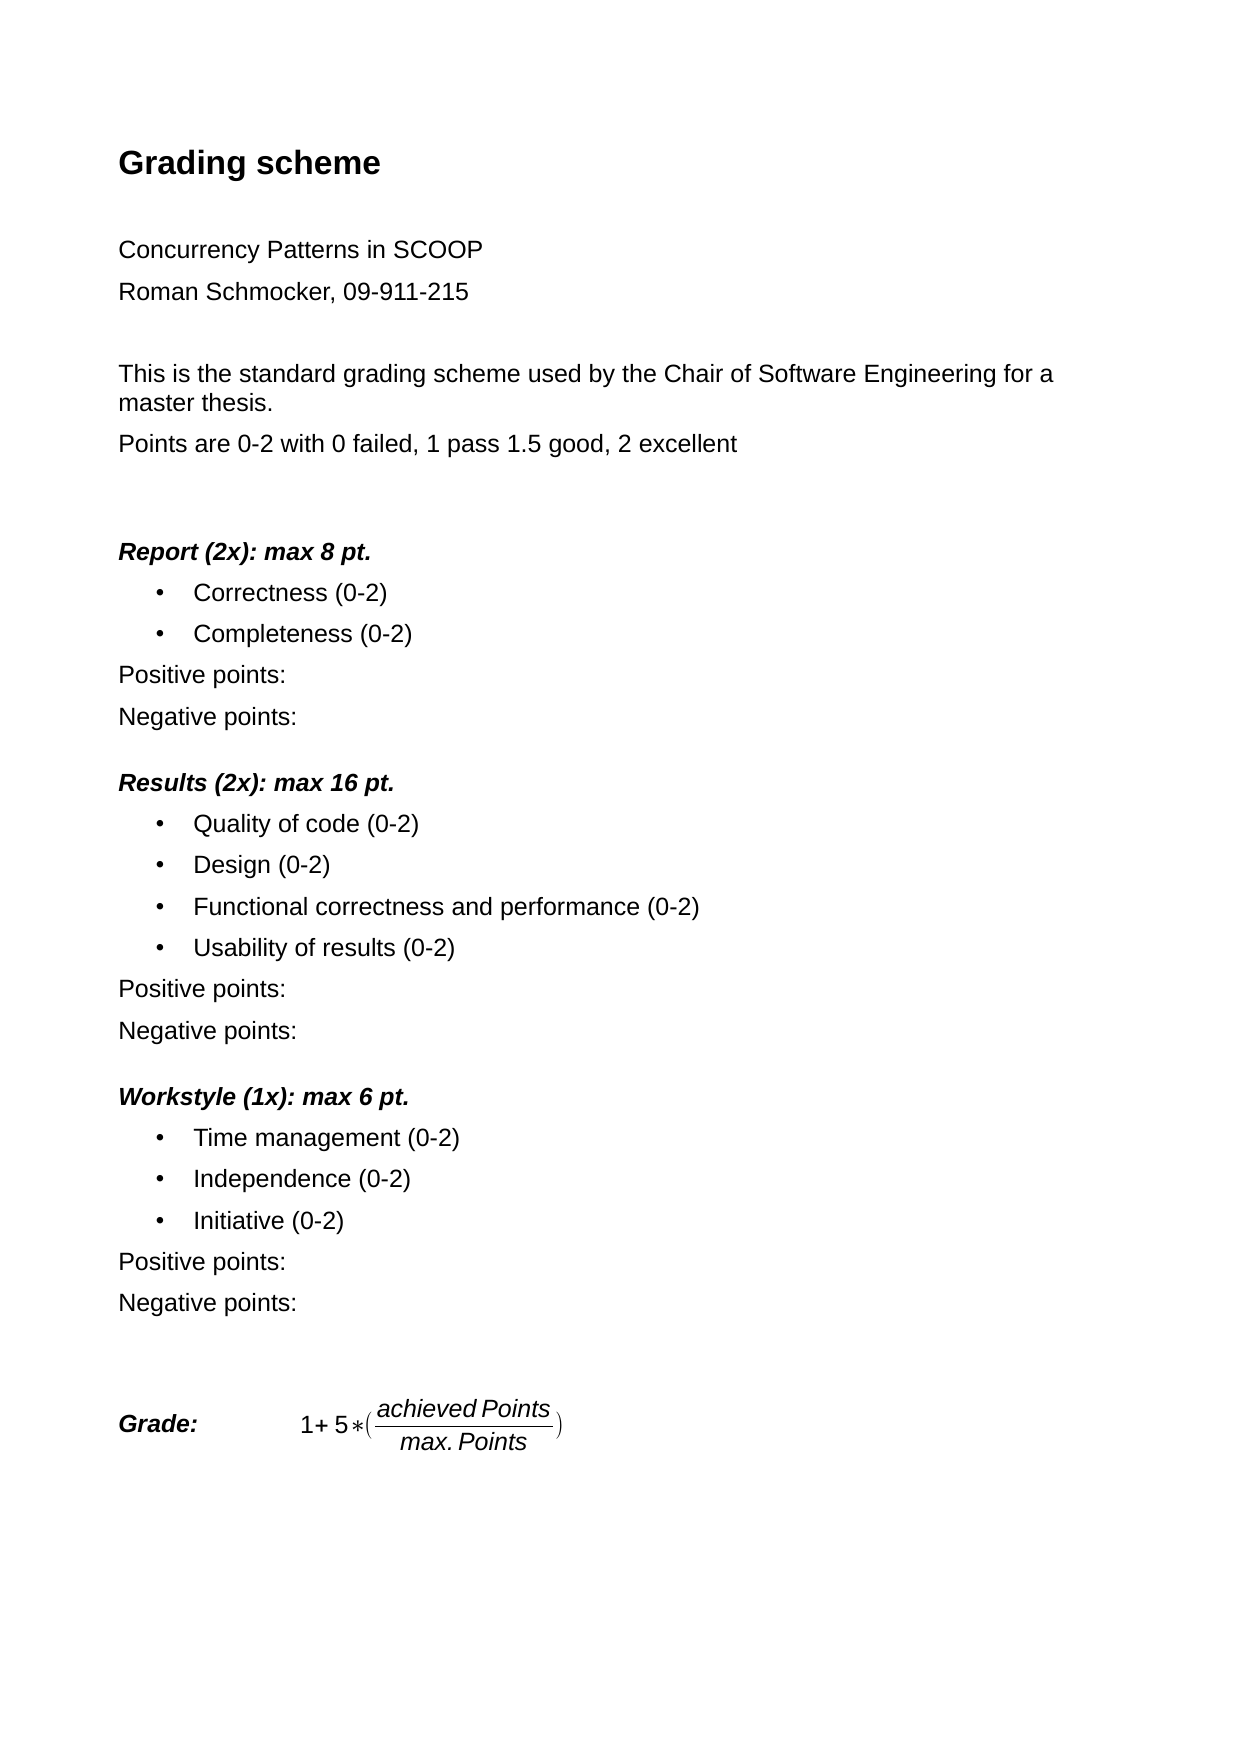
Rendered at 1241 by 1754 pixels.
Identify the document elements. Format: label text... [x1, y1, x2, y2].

text Negative points: [118, 1016, 1122, 1044]
text Points are 0-2 with 0 failed, 1 pass 1.5 good, 2 excellent [118, 429, 1122, 458]
text Positive points: [118, 1247, 1122, 1276]
list Independence (0-2) [156, 1164, 1122, 1193]
text Positive points: [118, 661, 1122, 689]
list Initiative (0-2) [156, 1206, 1122, 1234]
text Roman Schmocker, 09-911-215 [118, 277, 1122, 306]
text Concurrency Patterns in SCOOP [118, 236, 1122, 264]
list Completeness (0-2) [156, 619, 1122, 648]
text Negative points: [118, 1288, 1122, 1317]
subtitle Results (2x): max 16 pt. [118, 768, 1122, 797]
text This is the standard grading scheme used by the Chair of Software Engineering for a master thesis. [118, 359, 1122, 417]
list Usability of results (0-2) [156, 933, 1122, 962]
subtitle Report (2x): max 8 pt. [118, 537, 1122, 565]
subtitle Grade: [118, 1396, 1122, 1455]
text Positive points: [118, 974, 1122, 1003]
list Quality of code (0-2) [156, 809, 1122, 838]
list Time management (0-2) [156, 1123, 1122, 1152]
list Correctness (0-2) [156, 578, 1122, 607]
text Negative points: [118, 702, 1122, 731]
list Design (0-2) [156, 850, 1122, 879]
subtitle Workstyle (1x): max 6 pt. [118, 1082, 1122, 1111]
subtitle Grading scheme [118, 143, 1122, 182]
list Functional correctness and performance (0-2) [156, 892, 1122, 921]
